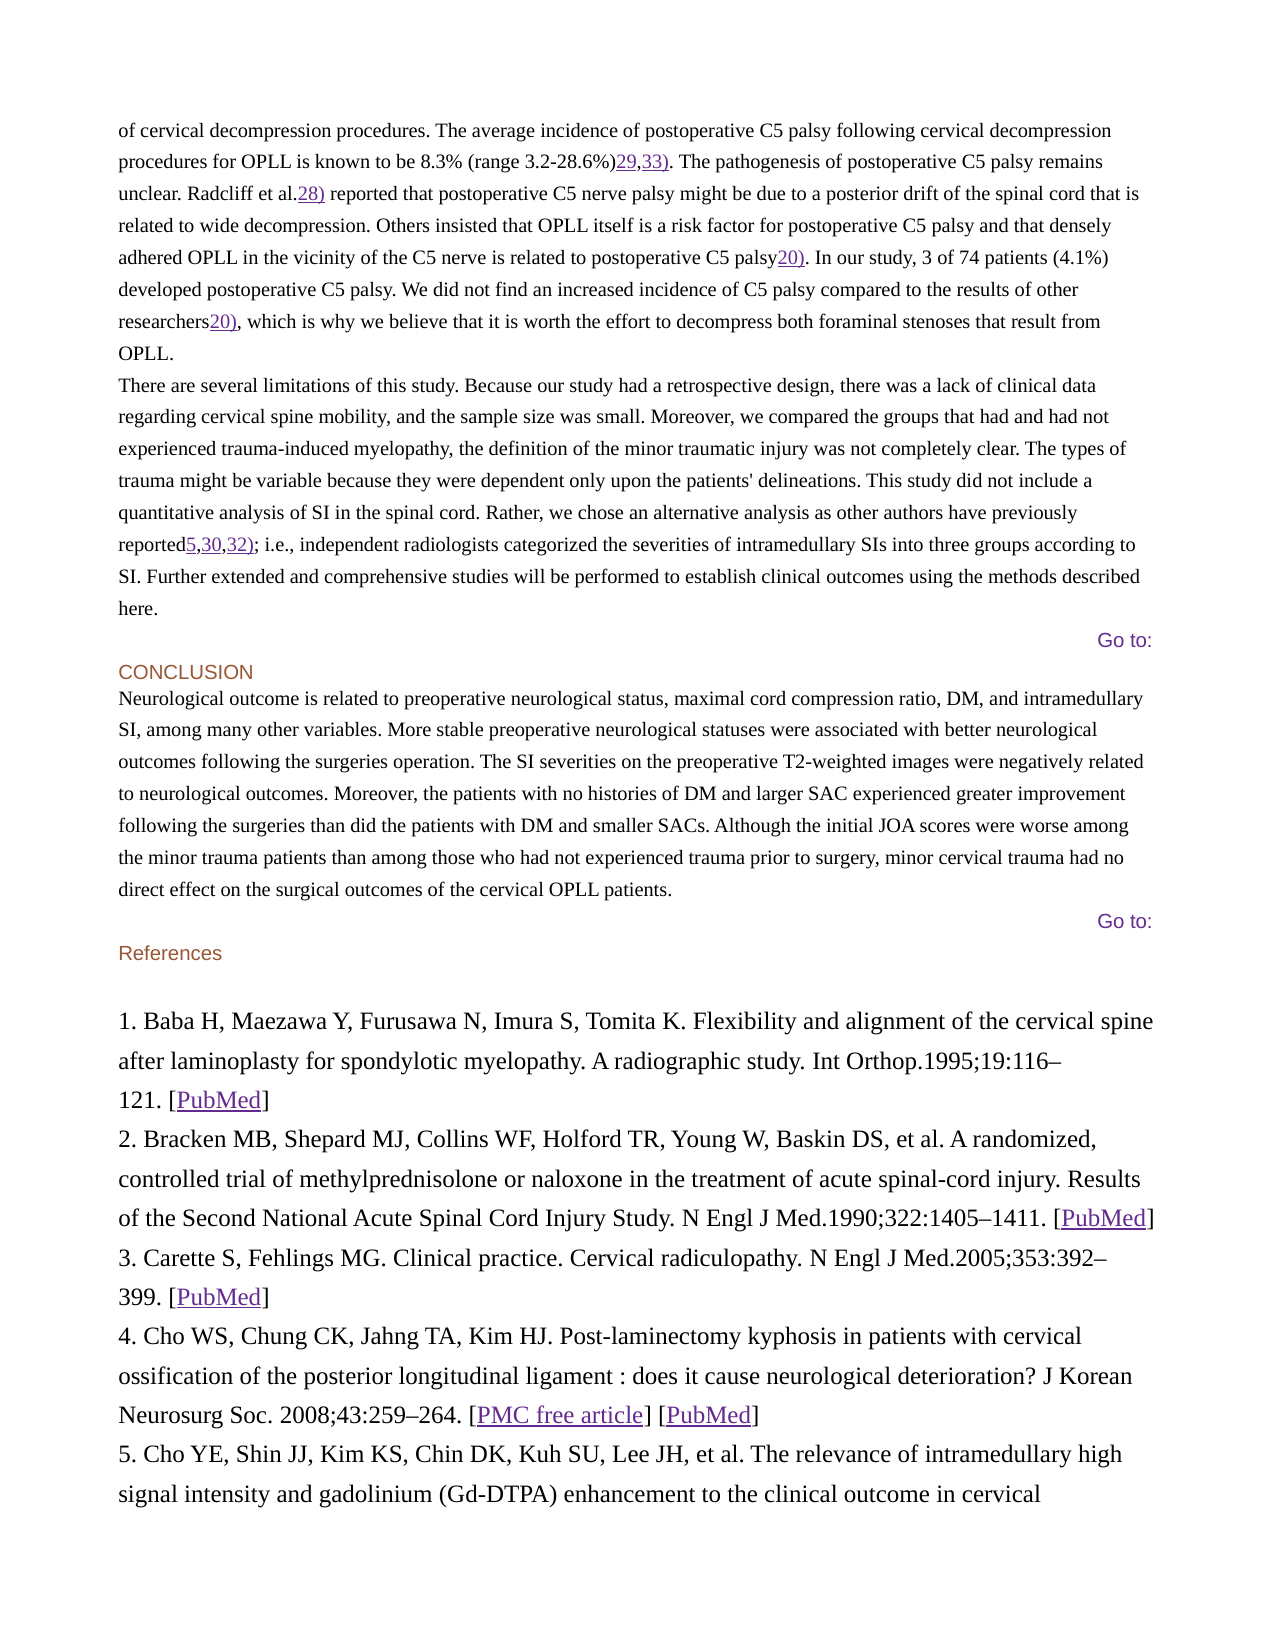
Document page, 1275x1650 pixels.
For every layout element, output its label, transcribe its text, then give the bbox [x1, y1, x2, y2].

text Go to: [118, 628, 1152, 651]
text 1. Baba H, Maezawa Y, Furusawa N, Imura S, Tomita K. Flexibility and alignment of the cervical spine after laminoplasty for spondylotic myelopathy. A radiographic study. Int Orthop.1995;19:116–121. [PubMed] [118, 1006, 1157, 1114]
text 4. Cho WS, Chung CK, Jahng TA, Kim HJ. Post-laminectomy kyphosis in patients with cervical ossification of the posterior longitudinal ligament : does it cause neurological deterioration? J Korean Neurosurg Soc. 2008;43:259–264. [PMC free article] [PubMed] [118, 1321, 1157, 1429]
text 3. Carette S, Fehlings MG. Clinical practice. Cervical radiculopathy. N Engl J Med.2005;353:392–399. [PubMed] [118, 1243, 1157, 1311]
text Neurological outcome is related to preoperative neurological status, maximal cord compression ratio, DM, and intramedullary SI, among many other variables. More stable preoperative neurological statuses were associated with better neurological outcomes following the surgeries operation. The SI severities on the preoperative T2-weighted images were negatively related to neurological outcomes. Moreover, the patients with no histories of DM and larger SAC experienced greater improvement following the surgeries than did the patients with DM and smaller SACs. Although the initial JOA scores were worse among the minor trauma patients than among those who had not experienced trauma prior to surgery, minor cervical trauma had no direct effect on the surgical outcomes of the cervical OPLL patients. [118, 686, 1157, 901]
text of cervical decompression procedures. The average incidence of postoperative C5 palsy following cervical decompression procedures for OPLL is known to be 8.3% (range 3.2-28.6%)29,33). The pathogenesis of postoperative C5 palsy remains unclear. Radcliff et al.28) reported that postoperative C5 nerve palsy might be due to a posterior drift of the spinal cord that is related to wide decompression. Others insisted that OPLL itself is a risk factor for postoperative C5 palsy and that densely adhered OPLL in the vicinity of the C5 nerve is related to postoperative C5 palsy20). In our study, 3 of 74 patients (4.1%) developed postoperative C5 palsy. We did not find an increased incidence of C5 palsy compared to the results of other researchers20), which is why we believe that it is worth the effort to decompress both foraminal stenoses that result from OPLL. [118, 118, 1157, 364]
text 5. Cho YE, Shin JJ, Kim KS, Chin DK, Kuh SU, Lee JH, et al. The relevance of intramedullary high signal intensity and gadolinium (Gd-DTPA) enhancement to the clinical outcome in cervical [118, 1439, 1157, 1508]
text 2. Bracken MB, Shepard MJ, Collins WF, Holford TR, Young W, Baskin DS, et al. A randomized, controlled trial of methylprednisolone or naloxone in the treatment of acute spinal-cord injury. Results of the Second National Acute Spinal Cord Injury Study. N Engl J Med.1990;322:1405–1411. [PubMed] [118, 1124, 1157, 1232]
text There are several limitations of this study. Because our study had a retrospective design, there was a lack of clinical data regarding cervical spine mobility, and the sample size was small. Moreover, we compared the groups that had and had not experienced trauma-induced myelopathy, the definition of the minor traumatic injury was not completely clear. The types of trauma might be variable because they were dependent only upon the patients' delineations. This study did not include a quantitative analysis of SI in the spinal cord. Rather, we chose an alternative analysis as other authors have previously reported5,30,32); i.e., independent radiologists categorized the severities of intramedullary SIs into three groups according to SI. Further extended and comprehensive studies will be performed to establish clinical outcomes using the methods described here. [118, 373, 1157, 619]
subtitle References [118, 941, 1157, 964]
subtitle CONCLUSION [118, 660, 1157, 683]
text Go to: [118, 909, 1152, 932]
